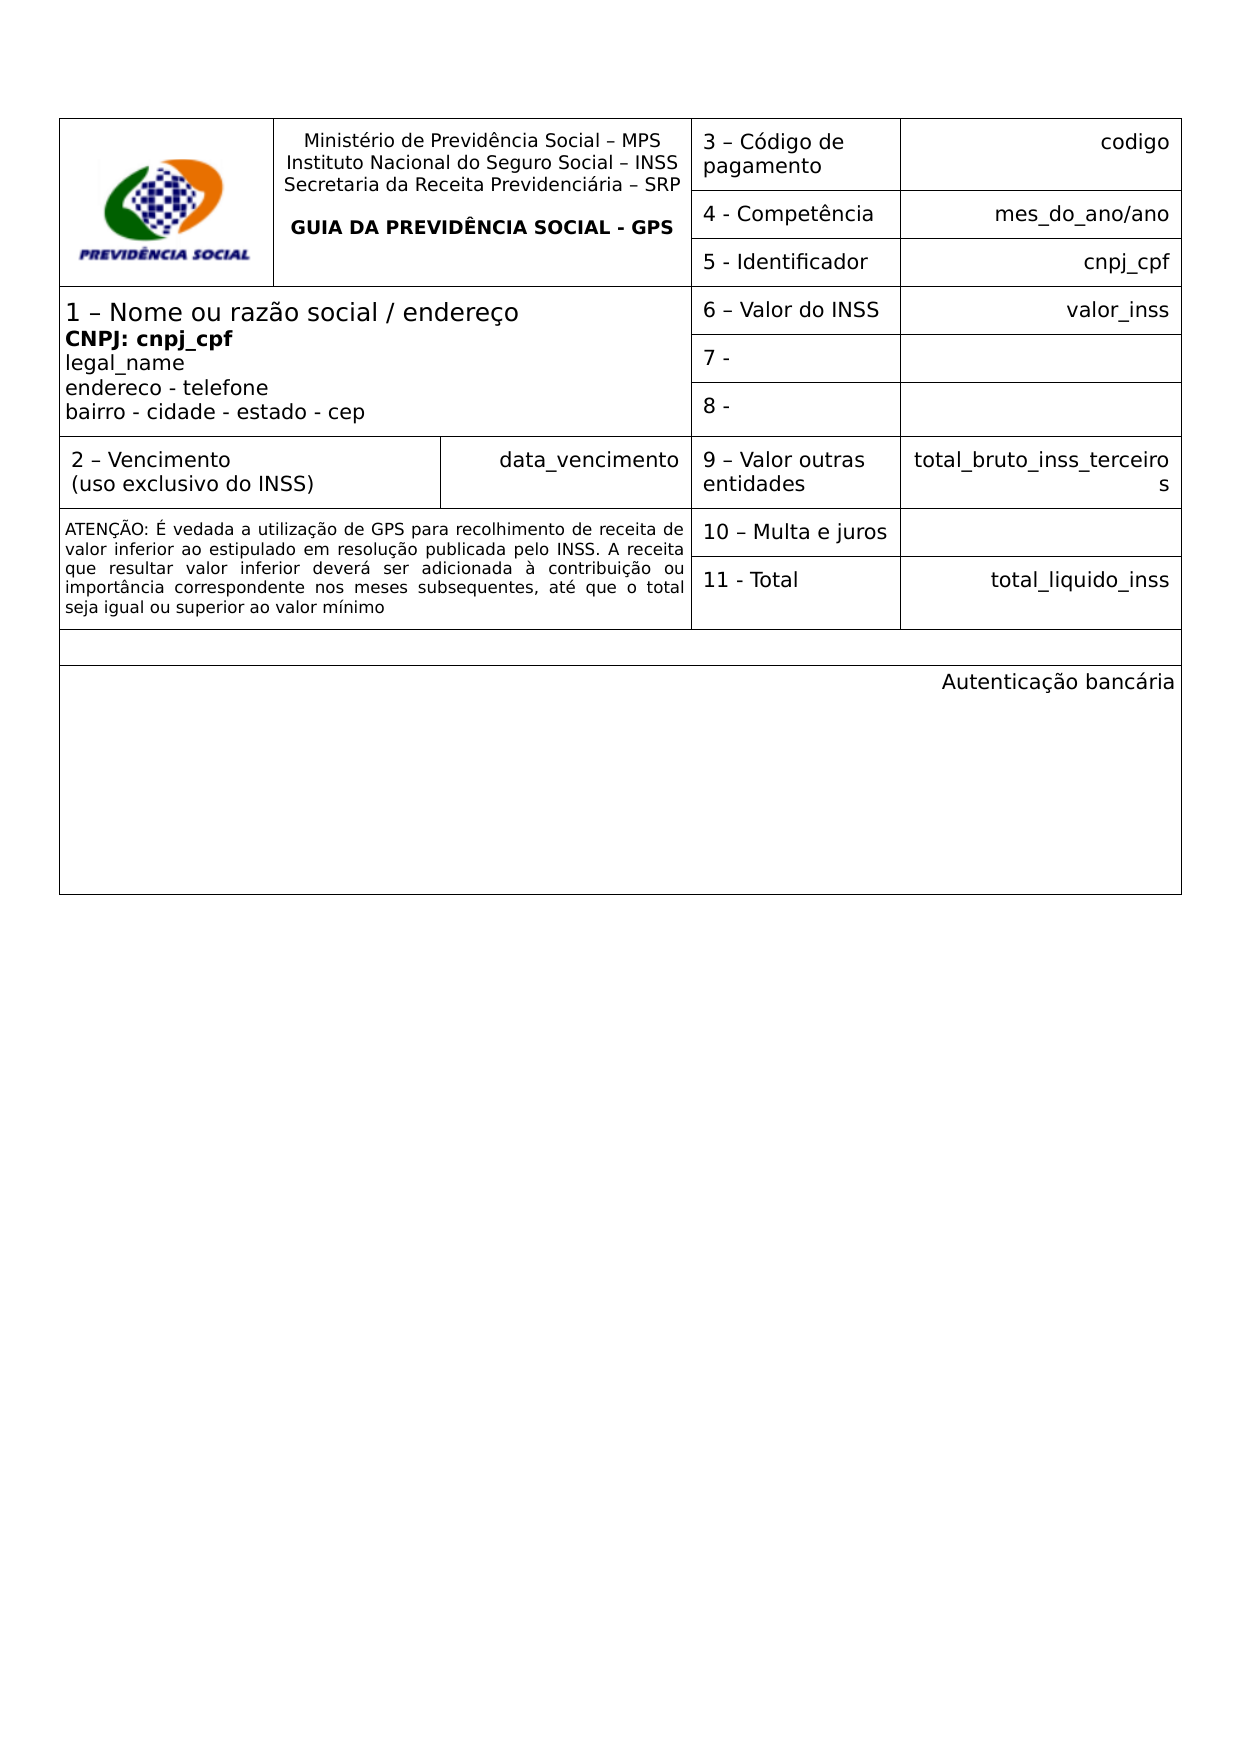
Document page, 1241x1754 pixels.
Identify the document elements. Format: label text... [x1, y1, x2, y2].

table_header [60, 160, 273, 286]
table_cell 7 - [692, 335, 900, 382]
table_cell ATENÇÃO: É vedada a utilização de GPS para recolhimento de receita de valor inferior ao estipulado em resolução publicada pelo INSS. A receita que resultar valor inferior deverá ser adicionada à contribuição ou importância correspondente nos meses subsequentes, até que o total seja igual ou superior ao valor mínimo [60, 509, 691, 629]
table_cell [901, 509, 1181, 556]
table_cell cnpj_cpf [901, 239, 1181, 286]
table_header 3 – Código de pagamento [692, 119, 900, 190]
table_cell total_bruto_inss_terceiros [901, 437, 1181, 508]
table_header [60, 119, 273, 159]
table_cell valor_inss [901, 287, 1181, 334]
table_cell 8 - [692, 383, 900, 436]
picture [71, 159, 253, 264]
table_cell [901, 335, 1181, 382]
table_cell Autenticação bancária [60, 666, 1181, 894]
table_cell data_vencimento [441, 437, 691, 508]
table_cell 1 – Nome ou razão social / endereço CNPJ: cnpj_cpf legal_name endereco - telefone bairro - cidade - estado - cep [60, 287, 691, 436]
table_cell 5 - Identificador [692, 239, 900, 286]
table_cell 9 – Valor outras entidades [692, 437, 900, 508]
table_header Ministério de Previdência Social – MPS Instituto Nacional do Seguro Social – INSS Secretaria da Receita Previdenciária – SRP GUIA DA PREVIDÊNCIA SOCIAL - GPS [274, 119, 691, 286]
table_cell [901, 383, 1181, 436]
table_cell mes_do_ano/ano [901, 191, 1181, 238]
table_cell 4 - Competência [692, 191, 900, 238]
table_cell 2 – Vencimento (uso exclusivo do INSS) [60, 437, 440, 508]
table_cell [60, 630, 1181, 664]
table_cell 6 – Valor do INSS [692, 287, 900, 334]
table_cell total_liquido_inss [901, 557, 1181, 629]
table_cell 10 – Multa e juros [692, 509, 900, 556]
table_header codigo [901, 119, 1181, 190]
table_cell 11 - Total [692, 557, 900, 629]
